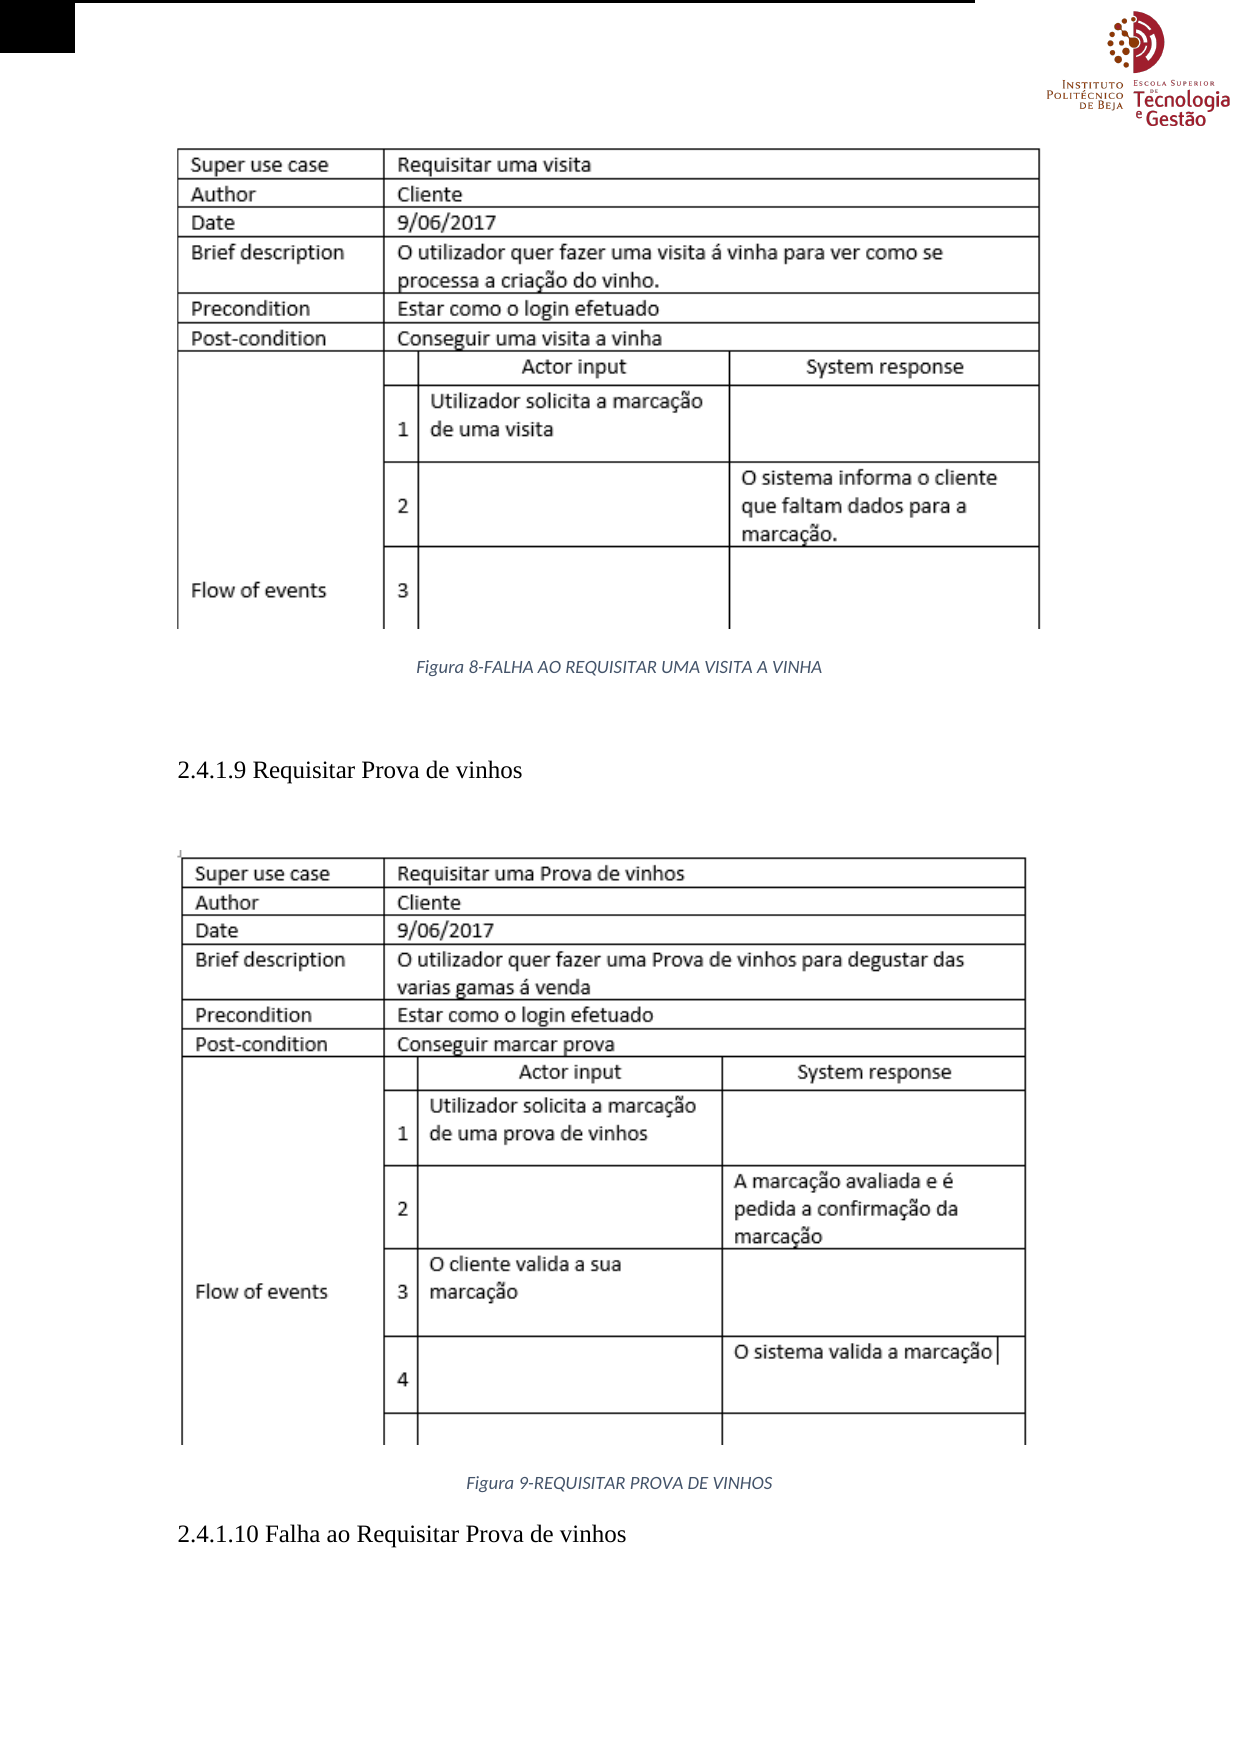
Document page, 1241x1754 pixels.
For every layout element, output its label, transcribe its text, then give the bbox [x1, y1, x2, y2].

text Figura 9-REQUISITAR PROVA DE VINHOS [177, 1471, 1063, 1494]
subtitle 2.4.1.10 Falha ao Requisitar Prova de vinhos [177, 1519, 1063, 1548]
subtitle 2.4.1.9 Requisitar Prova de vinhos [177, 755, 1063, 784]
text Figura 8-FALHA AO REQUISITAR UMA VISITA A VINHA [177, 655, 1063, 678]
